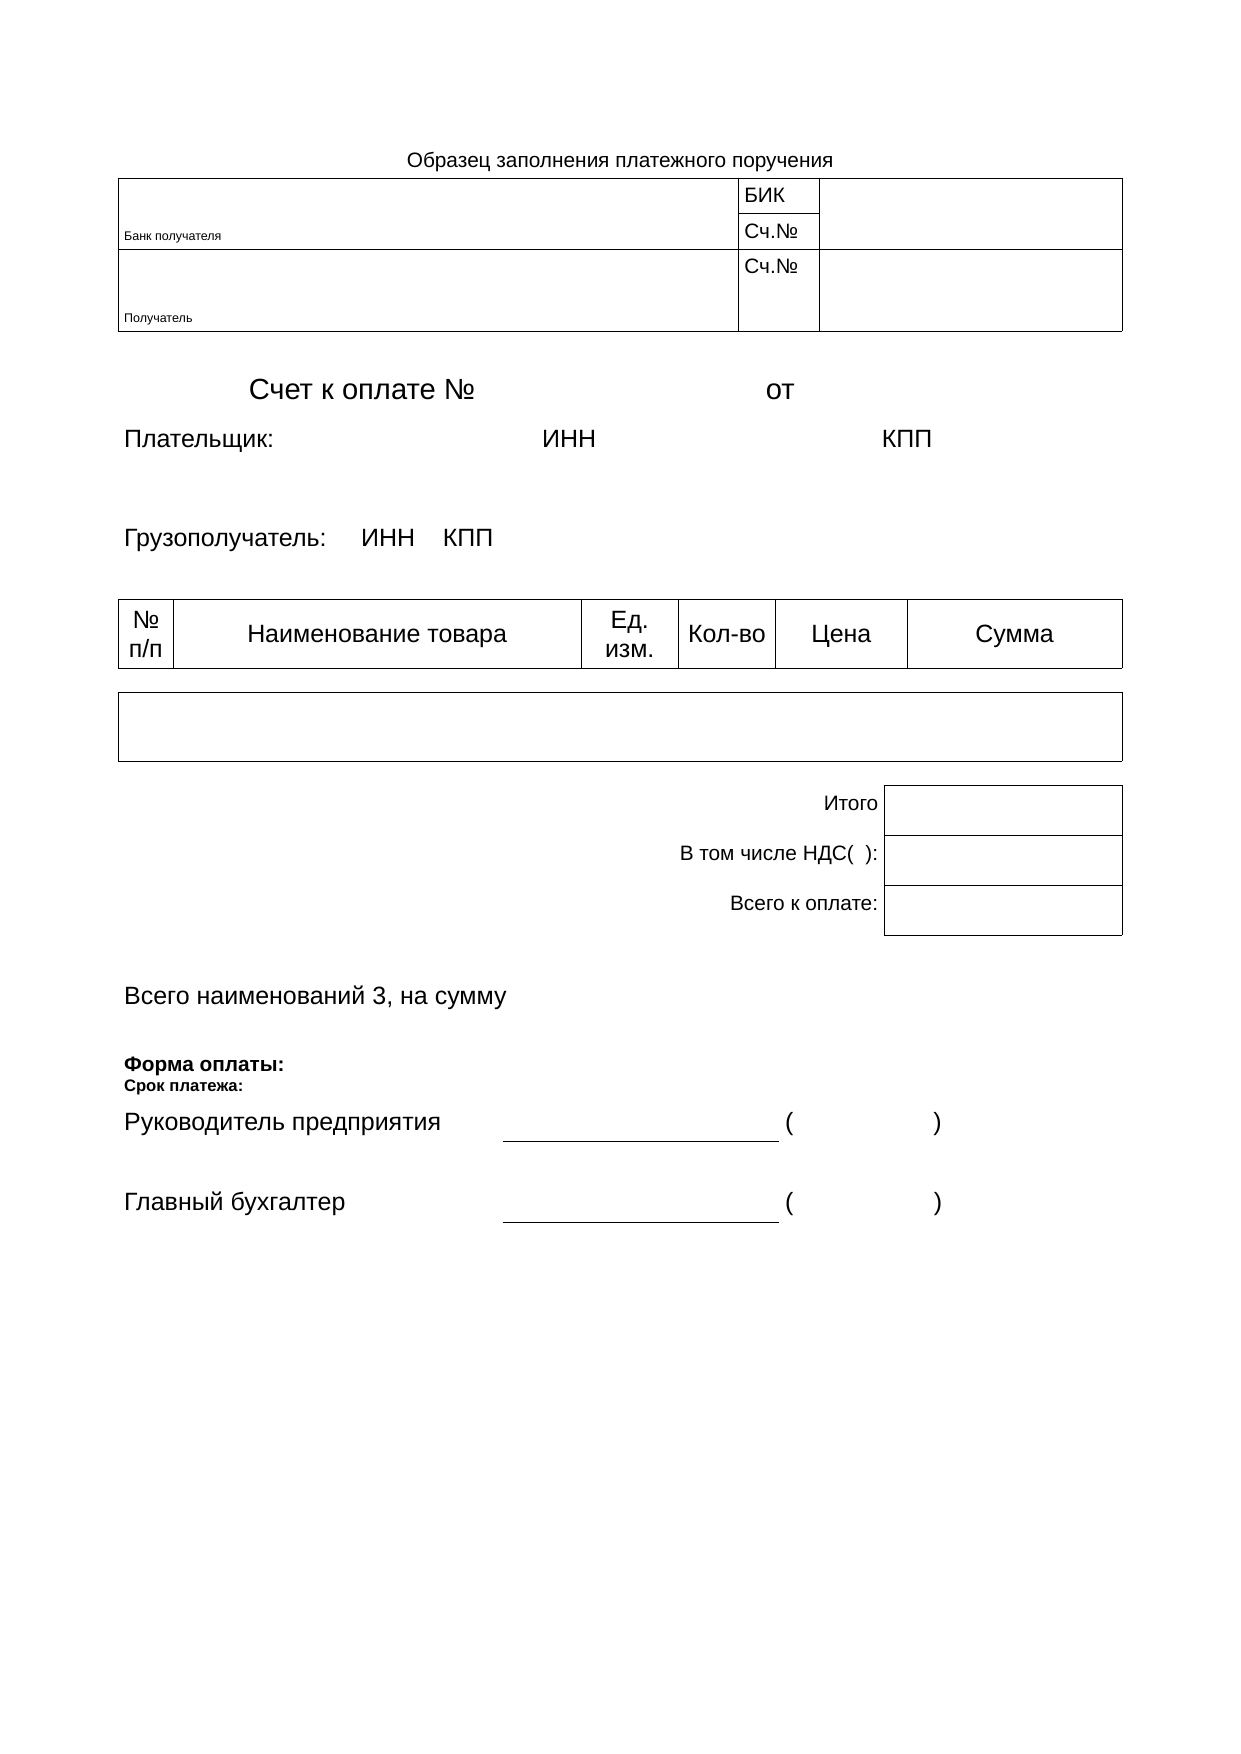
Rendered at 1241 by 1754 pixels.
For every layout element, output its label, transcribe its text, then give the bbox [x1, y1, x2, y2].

table_cell Форма оплаты:<document.form_payment> Срок платежа: <document.payment_term.description> [118, 1046, 1122, 1101]
table_header Ед. изм. [582, 600, 678, 668]
table_cell БИК [739, 179, 819, 213]
table_header Кол-во [679, 600, 775, 668]
table_cell [503, 1181, 779, 1222]
table_cell [179, 1222, 502, 1262]
table_cell [884, 1141, 1122, 1181]
table_header Наименование товара [174, 600, 581, 668]
table_header <line.uom.name> [581, 693, 678, 761]
table_cell [779, 1222, 884, 1262]
table_cell <numeral.rubles(float(document.amount))> [118, 1016, 1122, 1046]
table_cell Сч.№ [739, 250, 819, 295]
table_cell <company.name> [119, 250, 738, 295]
table_cell <company.bank_name> [119, 179, 738, 213]
table_cell [118, 478, 1122, 518]
table_cell (<company.cao.name>) [779, 1181, 1122, 1222]
table_header <formatLang(document.amount, company.lang)> [885, 786, 1122, 835]
table_cell В том числе НДС( ): [118, 835, 884, 885]
table_cell [118, 1222, 179, 1262]
table_header Плательщик: <document.from_to_party.name> ИНН <document.from_to_party.vat_number> КПП <document.from_to_party.kpp_number> [118, 418, 1122, 477]
table_cell Всего к оплате: [118, 885, 884, 935]
table_cell [118, 935, 1122, 975]
table_cell <company.bank_account> [820, 250, 1122, 295]
table_cell Грузополучатель: ИНН КПП [118, 518, 1122, 558]
table_cell <company.bank_bic> [820, 179, 1122, 213]
table_cell [779, 1141, 884, 1181]
table_header <line.quantity> [678, 693, 775, 761]
table_cell [179, 1141, 502, 1181]
table_cell Главный бухгалтер [118, 1181, 502, 1222]
table_cell [820, 295, 1122, 331]
table_cell Банк получателя [119, 213, 738, 248]
table_cell [739, 295, 819, 331]
table_cell <formatLang(document.amount, company.lang)> [885, 886, 1122, 935]
table_header Образец заполнения платежного поручения [118, 142, 1122, 177]
text </for> [118, 1291, 1122, 1315]
text Счет к оплате № <document.number_doc> от <document.date_document> [118, 372, 1122, 406]
table_header Цена [776, 600, 907, 668]
text <for each="document in objects"> [118, 118, 1122, 142]
table_cell [884, 1222, 1122, 1262]
table_header Итого [118, 785, 884, 835]
table_cell [503, 1223, 779, 1262]
table_header № п/п [119, 600, 173, 668]
table_cell Руководитель предприятия [118, 1101, 502, 1141]
table_cell <company.bank_corr_account> [820, 213, 1122, 248]
text <for each="line in document.lines"> [118, 669, 1122, 692]
table_header Сумма [908, 600, 1122, 668]
text </for> [118, 762, 1122, 785]
table_cell Всего наименований 3, на сумму <formatLang(document.amount, company.lang)> [118, 975, 1122, 1016]
table_header <line.description> [173, 693, 581, 761]
table_cell [503, 1142, 779, 1181]
table_cell (<company.ceo.name>) [779, 1101, 1122, 1141]
table_header <formatLang(line.unit_price, company.lang)> [775, 693, 907, 761]
table_cell <formatLang(document.amount_tax, company.lang)> [885, 836, 1122, 885]
table_cell [118, 1141, 179, 1181]
table_cell Сч.№ [739, 214, 819, 248]
table_header <formatLang(line.amount, company.lang)> [907, 693, 1122, 761]
table_header [119, 693, 173, 761]
table_cell Получатель [119, 295, 738, 331]
table_cell [503, 1101, 779, 1141]
